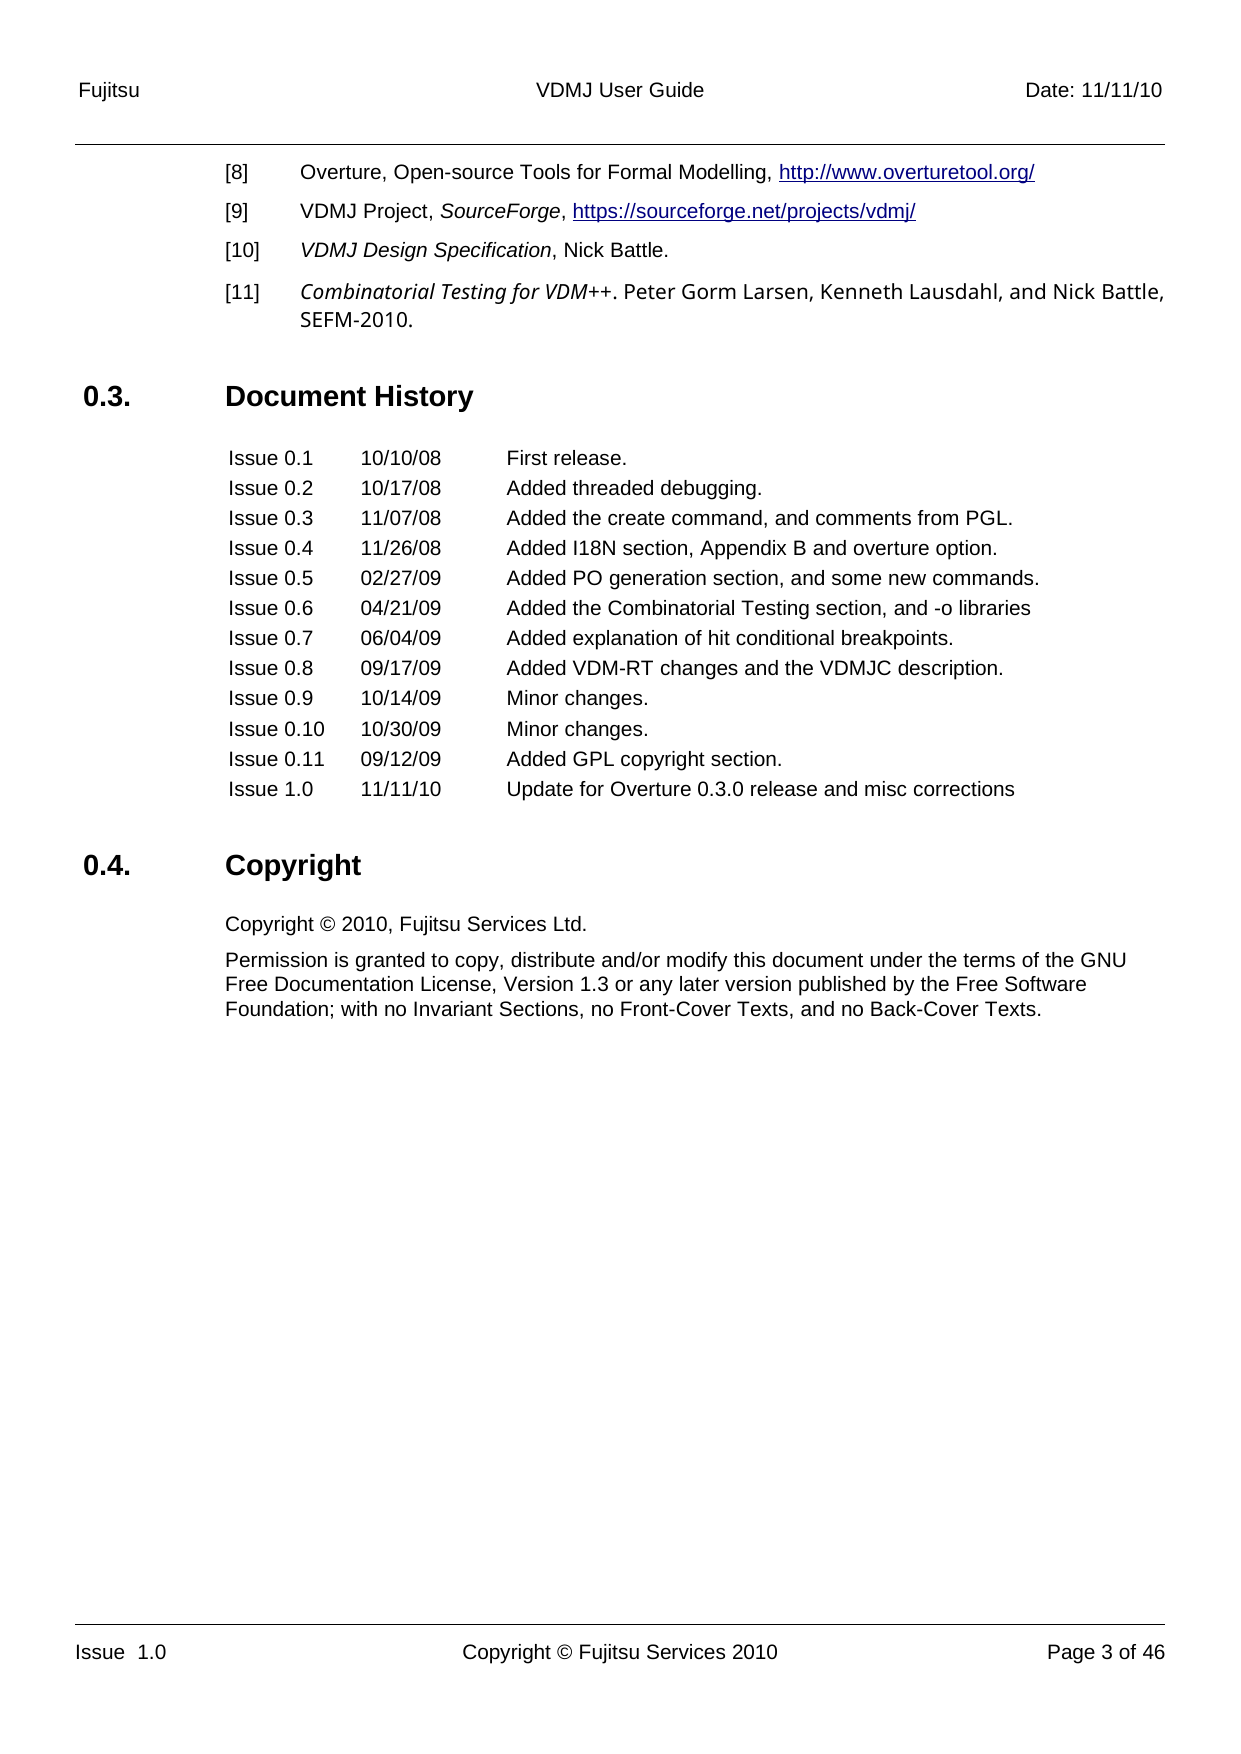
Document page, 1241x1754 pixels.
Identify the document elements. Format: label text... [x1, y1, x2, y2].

table_cell Issue 0.9 [225, 683, 357, 713]
table_cell Issue 0.11 [225, 744, 357, 774]
list VDMJ Project, SourceForge, https://sourceforge.net/projects/vdmj/ [225, 199, 1165, 223]
table_cell Issue 0.2 [225, 473, 357, 503]
table_cell 27/02/09 [358, 563, 503, 593]
table_cell Added threaded debugging. [504, 473, 1050, 503]
table_cell Minor changes. [504, 683, 1050, 713]
list Combinatorial Testing for VDM++. Peter Gorm Larsen, Kenneth Lausdahl, and Nick Battle, SEFM-2010. [225, 277, 1165, 334]
table_cell Added VDM-RT changes and the VDMJC description. [504, 653, 1050, 683]
table_cell Issue 0.6 [225, 593, 357, 623]
table_cell 07/11/08 [358, 503, 503, 533]
table_cell 26/11/08 [358, 533, 503, 563]
text Copyright © 2010, Fujitsu Services Ltd. [225, 912, 1165, 936]
table_cell Issue 0.7 [225, 623, 357, 653]
table_cell Issue 0.8 [225, 653, 357, 683]
subtitle Copyright [75, 848, 1165, 882]
table_cell Issue 0.5 [225, 563, 357, 593]
table_cell Issue 0.3 [225, 503, 357, 533]
table_cell 17/09/09 [358, 653, 503, 683]
table_cell Added PO generation section, and some new commands. [504, 563, 1050, 593]
table_cell Added explanation of hit conditional breakpoints. [504, 623, 1050, 653]
table_cell Added GPL copyright section. [504, 744, 1050, 774]
table_cell 09/12/09 [358, 744, 503, 774]
table_cell Issue 0.10 [225, 714, 357, 743]
table_cell Added the create command, and comments from PGL. [504, 503, 1050, 533]
table_header 10/10/08 [358, 443, 503, 473]
table_cell Added I18N section, Appendix B and overture option. [504, 533, 1050, 563]
list Overture, Open-source Tools for Formal Modelling, http://www.overturetool.org/ [225, 160, 1165, 184]
list VDMJ Design Specification, Nick Battle. [225, 238, 1165, 262]
table_cell 11/11/10 [358, 774, 503, 804]
table_cell Minor changes. [504, 714, 1050, 743]
table_cell 21/04/09 [358, 593, 503, 623]
subtitle Document History [75, 379, 1165, 412]
text Permission is granted to copy, distribute and/or modify this document under the terms of the GNU Free Documentation License, Version 1.3 or any later version published by the Free Software Foundation; with no Invariant Sections, no Front-Cover Texts, and no Back-Cover Texts. [225, 948, 1165, 1021]
table_cell Update for Overture 0.3.0 release and misc corrections [504, 774, 1050, 804]
table_cell 30/10/09 [358, 714, 503, 743]
table_cell 17/10/08 [358, 473, 503, 503]
table_cell Added the Combinatorial Testing section, and -o libraries [504, 593, 1050, 623]
table_cell Issue 0.4 [225, 533, 357, 563]
table_cell Issue 1.0 [225, 774, 357, 804]
table_cell 04/06/09 [358, 623, 503, 653]
table_header Issue 0.1 [225, 443, 357, 473]
table_cell 14/10/09 [358, 683, 503, 713]
table_header First release. [504, 443, 1050, 473]
